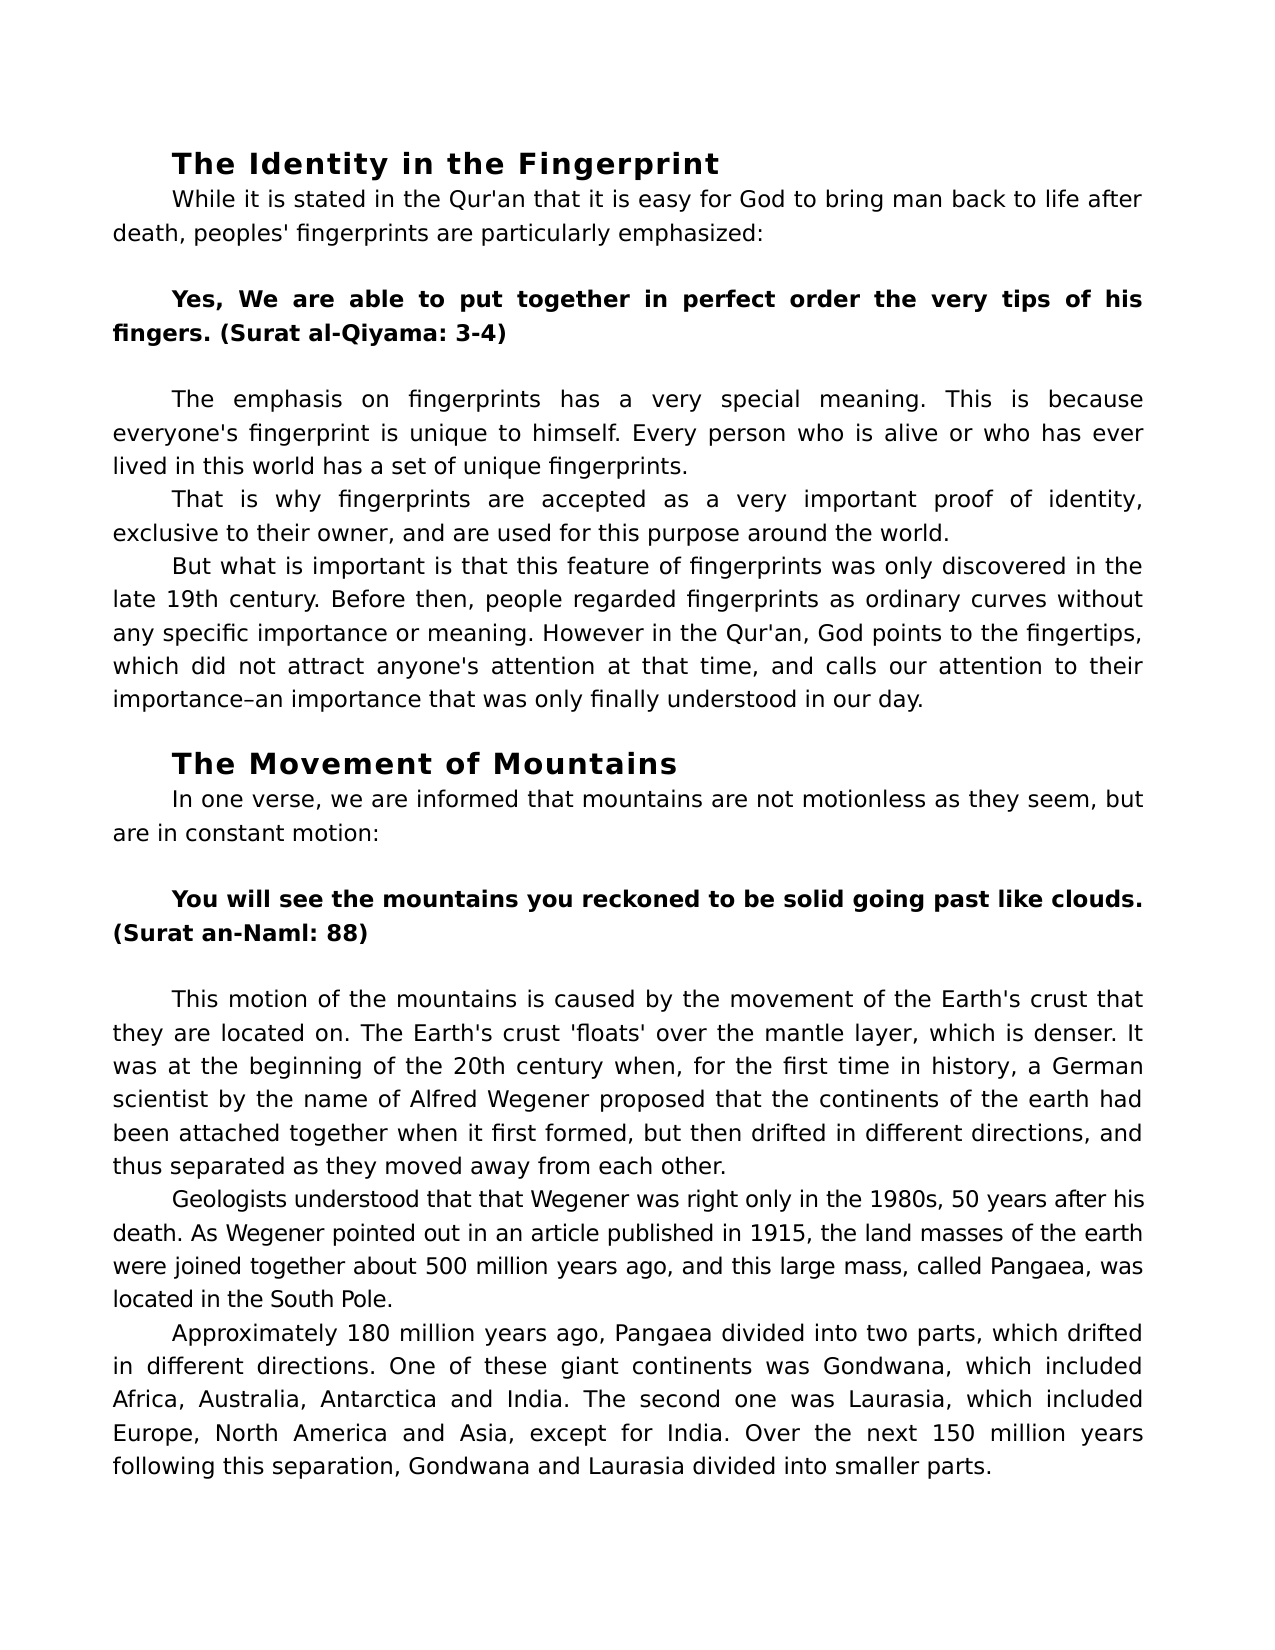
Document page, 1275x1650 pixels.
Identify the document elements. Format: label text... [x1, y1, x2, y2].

text The Movement of Mountains [112, 748, 1145, 781]
text But what is important is that this feature of fingerprints was only discovered in the late 19th century. Before then, people regarded fingerprints as ordinary curves without any specific importance or meaning. However in the Qur'an, God points to the fingertips, which did not attract anyone's attention at that time, and calls our attention to their importance–an importance that was only finally understood in our day. [112, 548, 1145, 714]
text Geologists understood that that Wegener was right only in the 1980s, 50 years after his death. As Wegener pointed out in an article published in 1915, the land masses of the earth were joined together about 500 million years ago, and this large mass, called Pangaea, was located in the South Pole. [112, 1181, 1145, 1314]
text Approximately 180 million years ago, Pangaea divided into two parts, which drifted in different directions. One of these giant continents was Gondwana, which included Africa, Australia, Antarctica and India. The second one was Laurasia, which included Europe, North America and Asia, except for India. Over the next 150 million years following this separation, Gondwana and Laurasia divided into smaller parts. [112, 1314, 1145, 1481]
text Yes, We are able to put together in perfect order the very tips of his fingers. (Surat al-Qiyama: 3-4) [112, 281, 1145, 348]
text This motion of the mountains is caused by the movement of the Earth's crust that they are located on. The Earth's crust 'floats' over the mantle layer, which is denser. It was at the beginning of the 20th century when, for the first time in history, a German scientist by the name of Alfred Wegener proposed that the continents of the earth had been attached together when it first formed, but then drifted in different directions, and thus separated as they moved away from each other. [112, 981, 1145, 1181]
text The emphasis on fingerprints has a very special meaning. This is because everyone's fingerprint is unique to himself. Every person who is alive or who has ever lived in this world has a set of unique fingerprints. [112, 381, 1145, 481]
text The Identity in the Fingerprint [112, 148, 1145, 181]
text While it is stated in the Qur'an that it is easy for God to bring man back to life after death, peoples' fingerprints are particularly emphasized: [112, 181, 1145, 248]
text That is why fingerprints are accepted as a very important proof of identity, exclusive to their owner, and are used for this purpose around the world. [112, 481, 1145, 548]
text In one verse, we are informed that mountains are not motionless as they seem, but are in constant motion: [112, 781, 1145, 848]
text You will see the mountains you reckoned to be solid going past like clouds. (Surat an-Naml: 88) [112, 881, 1145, 948]
